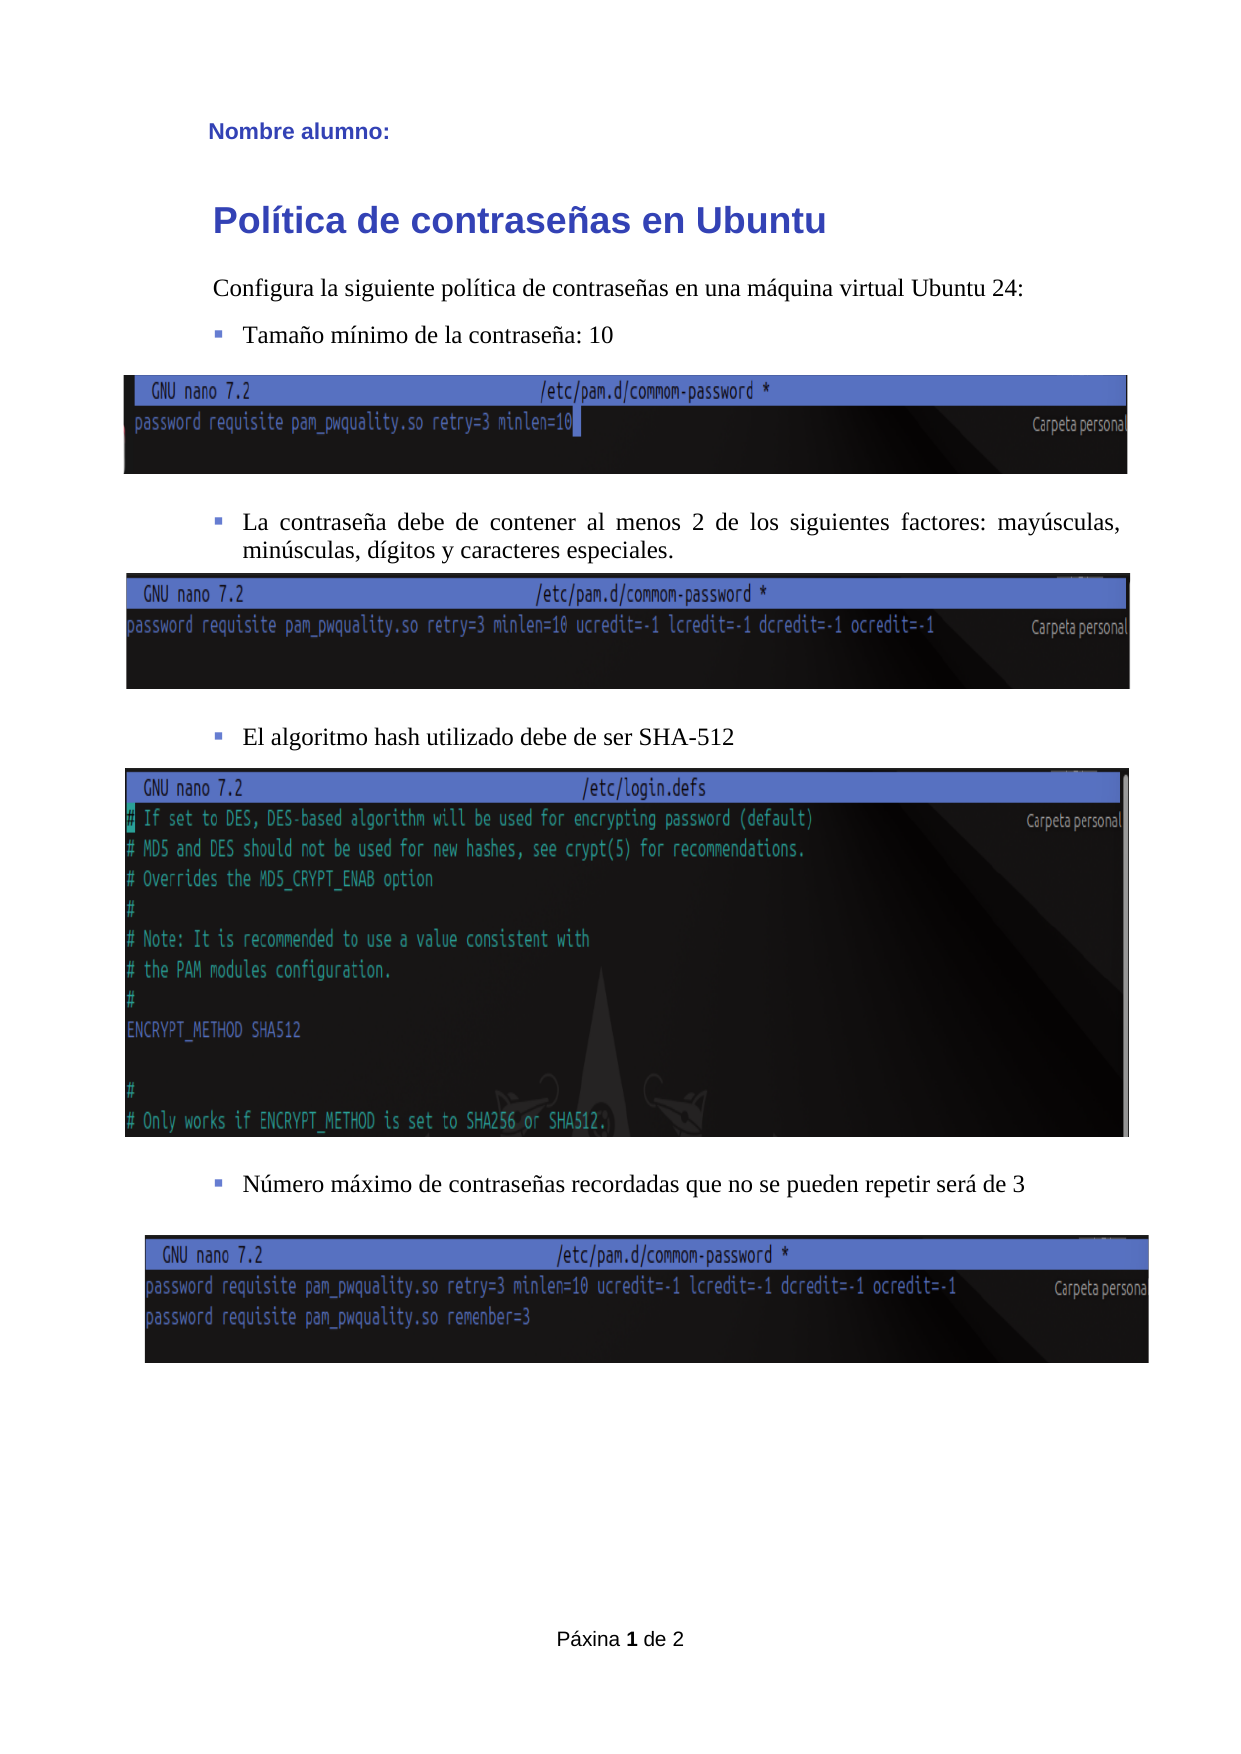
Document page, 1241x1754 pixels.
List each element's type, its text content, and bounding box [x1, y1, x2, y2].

list Número máximo de contraseñas recordadas que no se pueden repetir será de 3 [213, 1169, 1122, 1198]
subtitle Política de contraseñas en Ubuntu [118, 198, 1122, 241]
picture [126, 573, 1131, 689]
list El algoritmo hash utilizado debe de ser SHA-512 [213, 722, 1122, 751]
list La contraseña debe de contener al menos 2 de los siguientes factores: mayúsculas, minúsculas, dígitos y caracteres especiales. [213, 507, 1122, 564]
text Configura la siguiente política de contraseñas en una máquina virtual Ubuntu 24: [213, 273, 1122, 301]
subtitle Nombre alumno: [118, 118, 1122, 144]
picture [125, 768, 1129, 1137]
picture [123, 375, 1128, 474]
picture [144, 1235, 1149, 1363]
list Tamaño mínimo de la contraseña: 10 [213, 320, 1122, 349]
